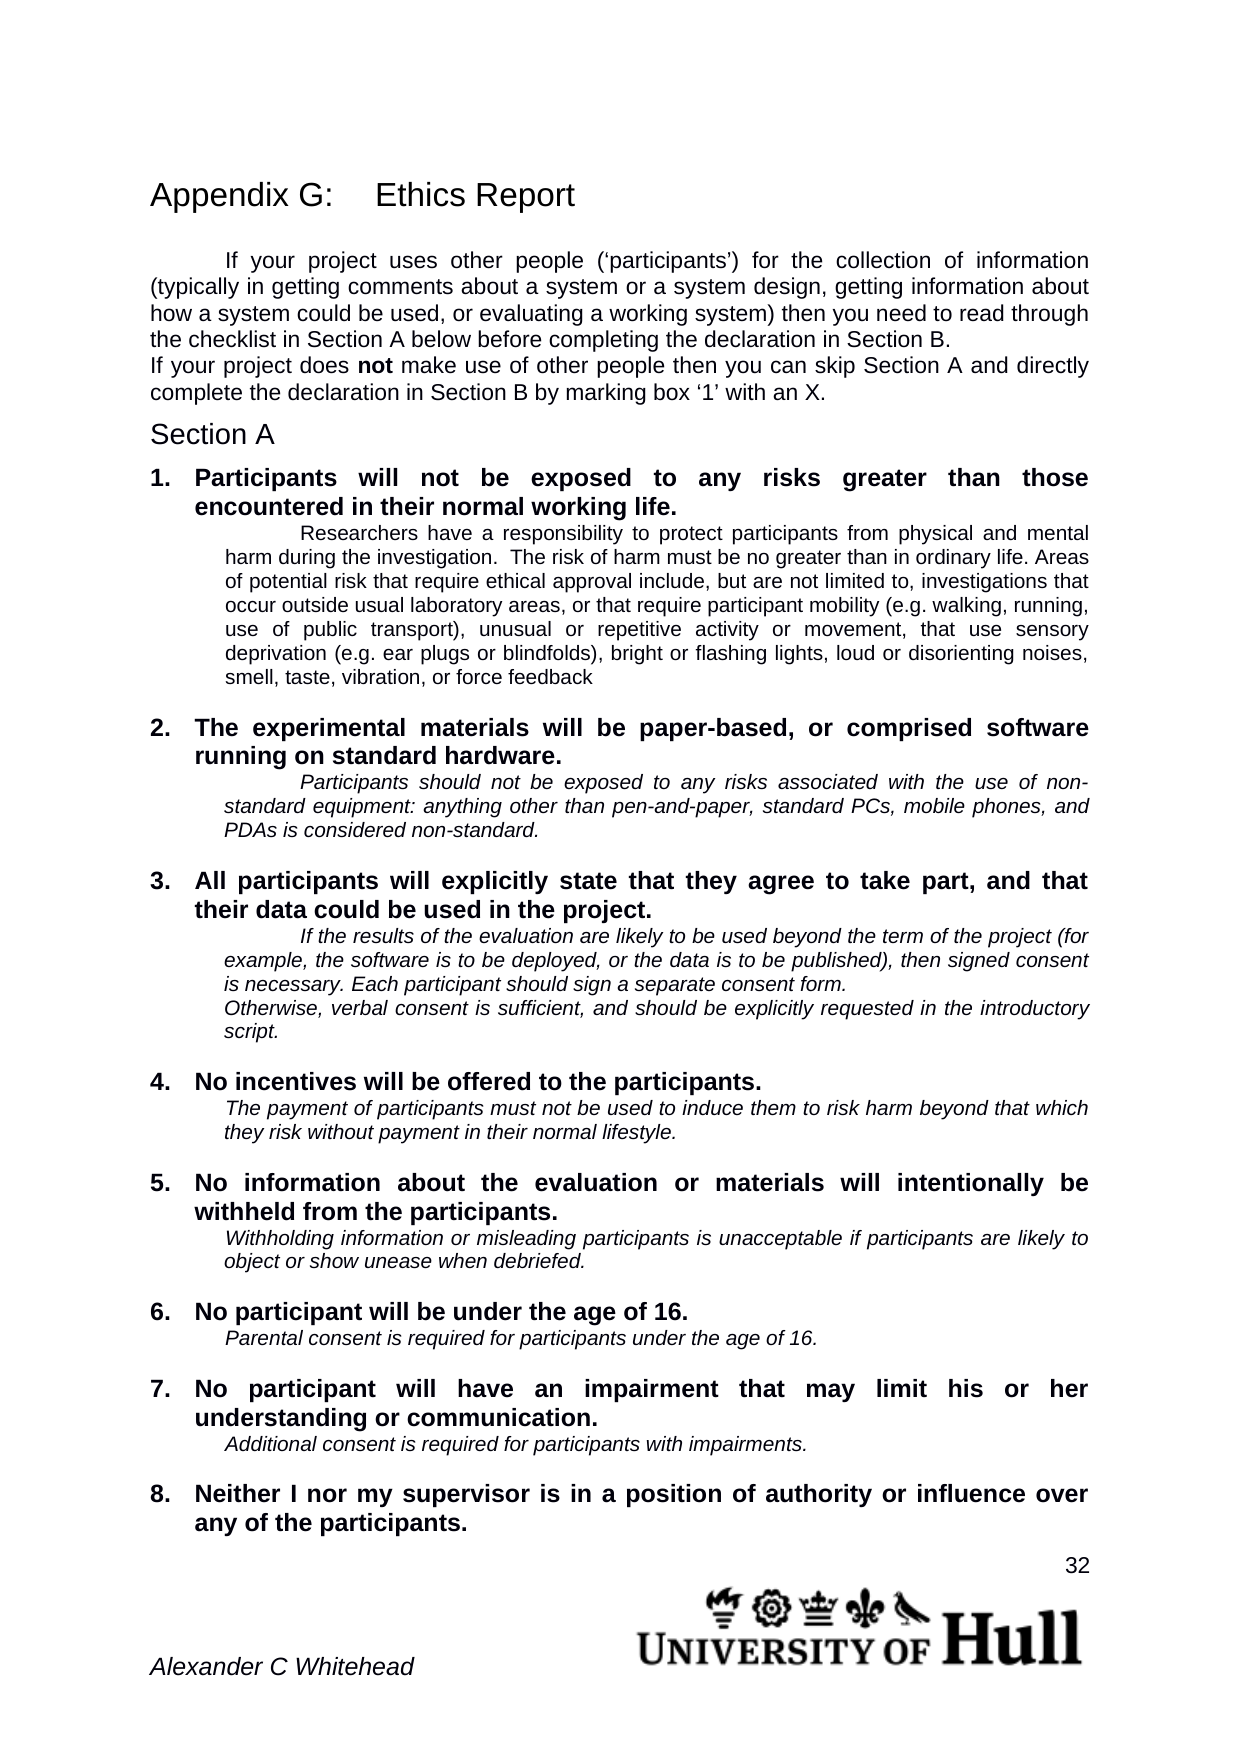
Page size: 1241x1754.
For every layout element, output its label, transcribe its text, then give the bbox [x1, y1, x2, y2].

subtitle Section A [150, 417, 1090, 451]
text Researchers have a responsibility to protect participants from physical and mental harm during the investigation. The risk of harm must be no greater than in ordinary life. Areas of potential risk that require ethical approval include, but are not limited to, investigations that occur outside usual laboratory areas, or that require participant mobility (e.g. walking, running, use of public transport), unusual or repetitive activity or movement, that use sensory deprivation (e.g. ear plugs or blindfolds), bright or flashing lights, loud or disorienting noises, smell, taste, vibration, or force feedback [225, 521, 1090, 689]
text If the results of the evaluation are likely to be used beyond the term of the project (for example, the software is to be deployed, or the data is to be published), then signed consent is necessary. Each participant should sign a separate consent form. [224, 923, 1090, 995]
text Otherwise, verbal consent is sufficient, and should be explicitly requested in the introductory script. [224, 995, 1090, 1043]
picture [630, 1578, 1091, 1675]
text 1. Participants will not be exposed to any risks greater than those encountered in their normal working life. [150, 463, 1090, 521]
text The payment of participants must not be used to induce them to risk harm beyond that which they risk without payment in their normal lifestyle. [224, 1096, 1090, 1144]
subtitle Ethics Report [150, 175, 1090, 213]
text 6. No participant will be under the age of 16. [150, 1297, 1090, 1326]
text 5. No information about the evaluation or materials will intentionally be withheld from the participants. [150, 1168, 1090, 1225]
text Additional consent is required for participants with impairments. [224, 1431, 1090, 1455]
text 3. All participants will explicitly state that they agree to take part, and that their data could be used in the project. [150, 866, 1090, 923]
text Participants should not be exposed to any risks associated with the use of non-standard equipment: anything other than pen-and-paper, standard PCs, mobile phones, and PDAs is considered non-standard. [224, 770, 1090, 842]
text If your project uses other people (‘participants’) for the collection of information (typically in getting comments about a system or a system design, getting information about how a system could be used, or evaluating a working system) then you need to read through the checklist in Section A below before completing the declaration in Section B. [150, 247, 1090, 352]
text 4. No incentives will be offered to the participants. [150, 1067, 1090, 1096]
text If your project does not make use of other people then you can skip Section A and directly complete the declaration in Section B by marking box ‘1’ with an X. [150, 352, 1090, 405]
text 2. The experimental materials will be paper-based, or comprised software running on standard hardware. [150, 713, 1090, 770]
text Parental consent is required for participants under the age of 16. [224, 1326, 1090, 1350]
text 7. No participant will have an impairment that may limit his or her understanding or communication. [150, 1374, 1090, 1431]
text 8. Neither I nor my supervisor is in a position of authority or influence over any of the participants. [150, 1479, 1090, 1537]
text Withholding information or misleading participants is unacceptable if participants are likely to object or show unease when debriefed. [224, 1225, 1090, 1273]
